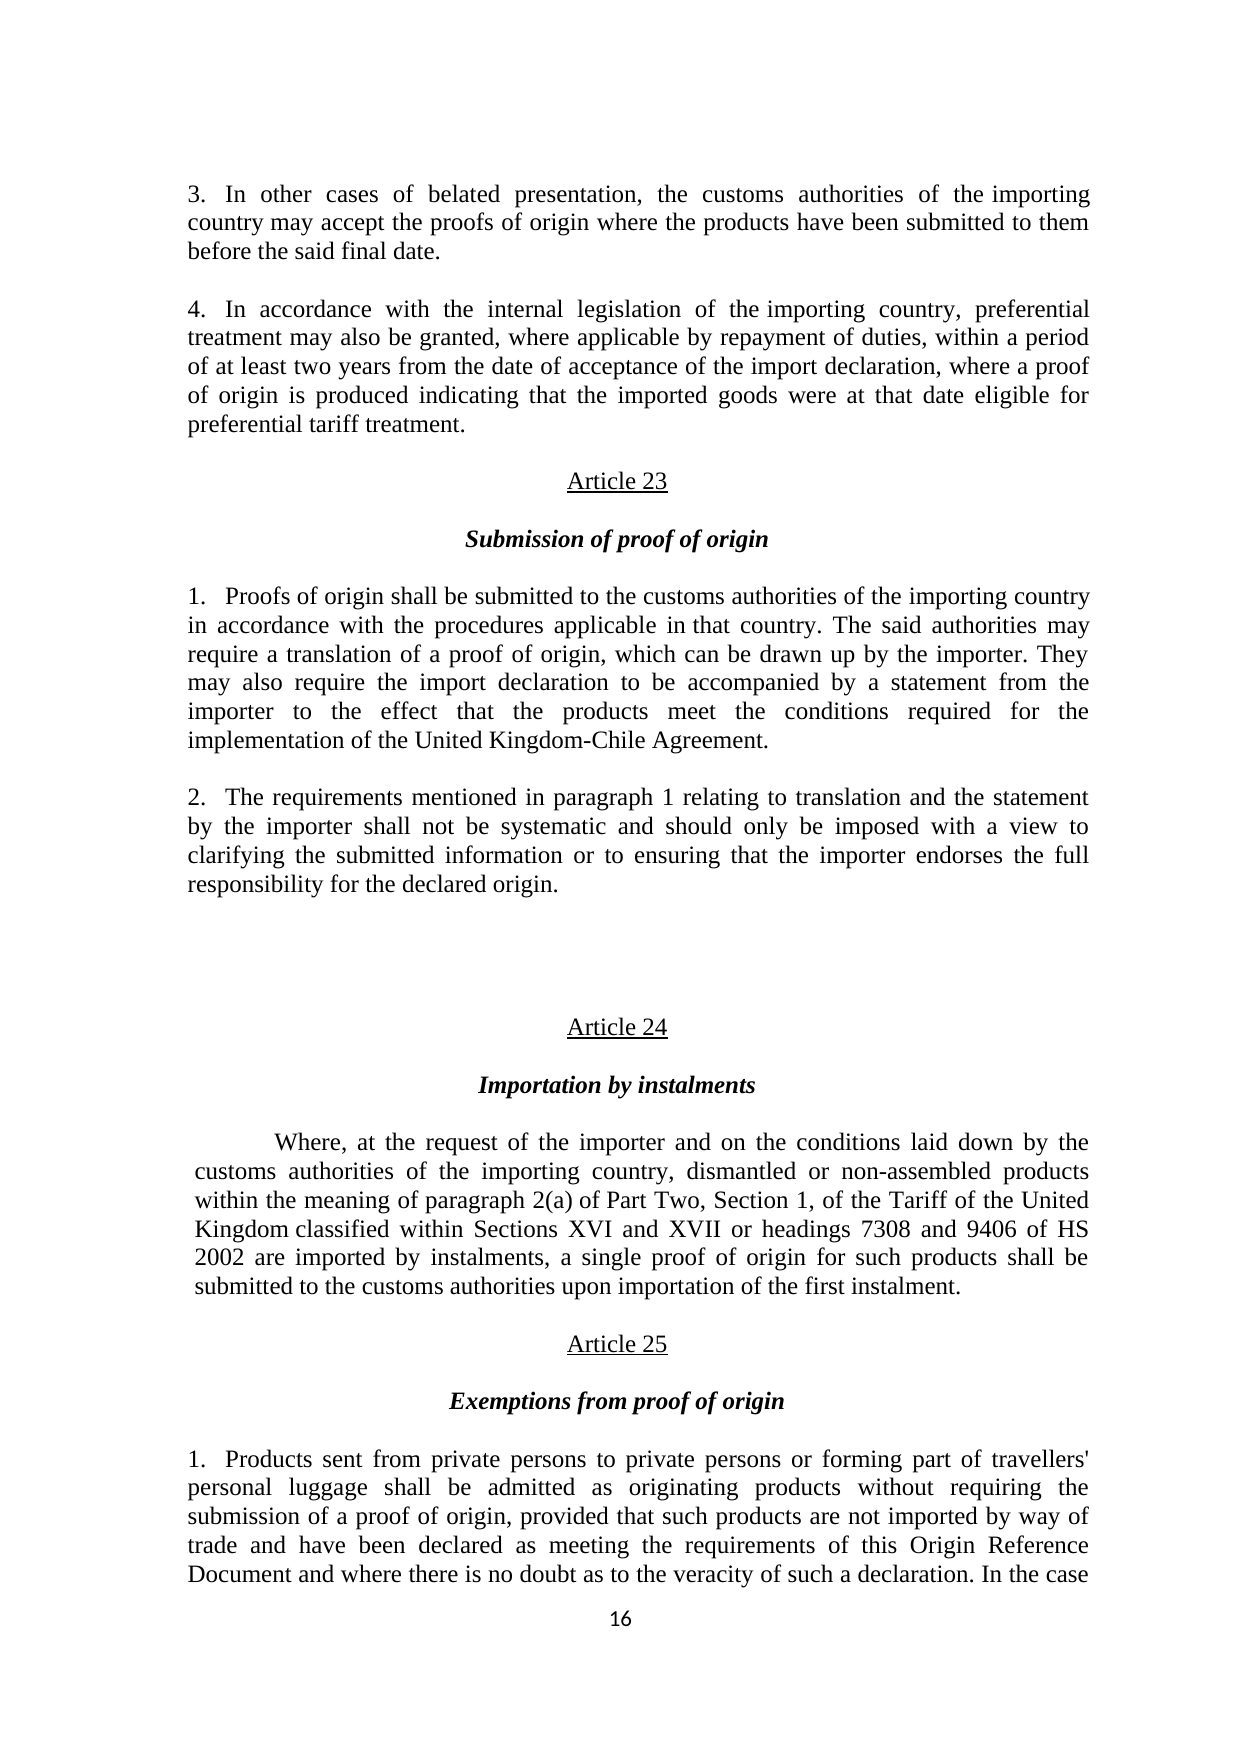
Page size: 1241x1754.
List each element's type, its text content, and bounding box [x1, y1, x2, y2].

text Article 23 [150, 466, 1090, 495]
text Where, at the request of the importer and on the conditions laid down by the customs authorities of the importing country, dismantled or non-assembled products within the meaning of paragraph 2(a) of Part Two, Section 1, of the Tariff of the United Kingdom classified within Sections XVI and XVII or headings 7308 and 9406 of HS 2002 are imported by instalments, a single proof of origin for such products shall be submitted to the customs authorities upon importation of the first instalment. [194, 1127, 1090, 1300]
list In accordance with the internal legislation of the importing country, preferential treatment may also be granted, where applicable by repayment of duties, within a period of at least two years from the date of acceptance of the import declaration, where a proof of origin is produced indicating that the imported goods were at that date eligible for preferential tariff treatment. [187, 294, 1090, 437]
text Submission of proof of origin [150, 524, 1090, 552]
list The requirements mentioned in paragraph 1 relating to translation and the statement by the importer shall not be systematic and should only be imposed with a view to clarifying the submitted information or to ensuring that the importer endorses the full responsibility for the declared origin. [187, 782, 1090, 897]
text Importation by instalments [150, 1070, 1090, 1099]
text Exemptions from proof of origin [150, 1386, 1090, 1415]
list In other cases of belated presentation, the customs authorities of the importing country may accept the proofs of origin where the products have been submitted to them before the said final date. [187, 179, 1090, 265]
list Proofs of origin shall be submitted to the customs authorities of the importing country in accordance with the procedures applicable in that country. The said authorities may require a translation of a proof of origin, which can be drawn up by the importer. They may also require the import declaration to be accompanied by a statement from the importer to the effect that the products meet the conditions required for the implementation of the United Kingdom-Chile Agreement. [187, 581, 1090, 754]
text Article 24 [150, 1012, 1090, 1041]
list Products sent from private persons to private persons or forming part of travellers' personal luggage shall be admitted as originating products without requiring the submission of a proof of origin, provided that such products are not imported by way of trade and have been declared as meeting the requirements of this Origin Reference Document and where there is no doubt as to the veracity of such a declaration. In the case [187, 1444, 1090, 1587]
text Article 25 [150, 1329, 1090, 1357]
